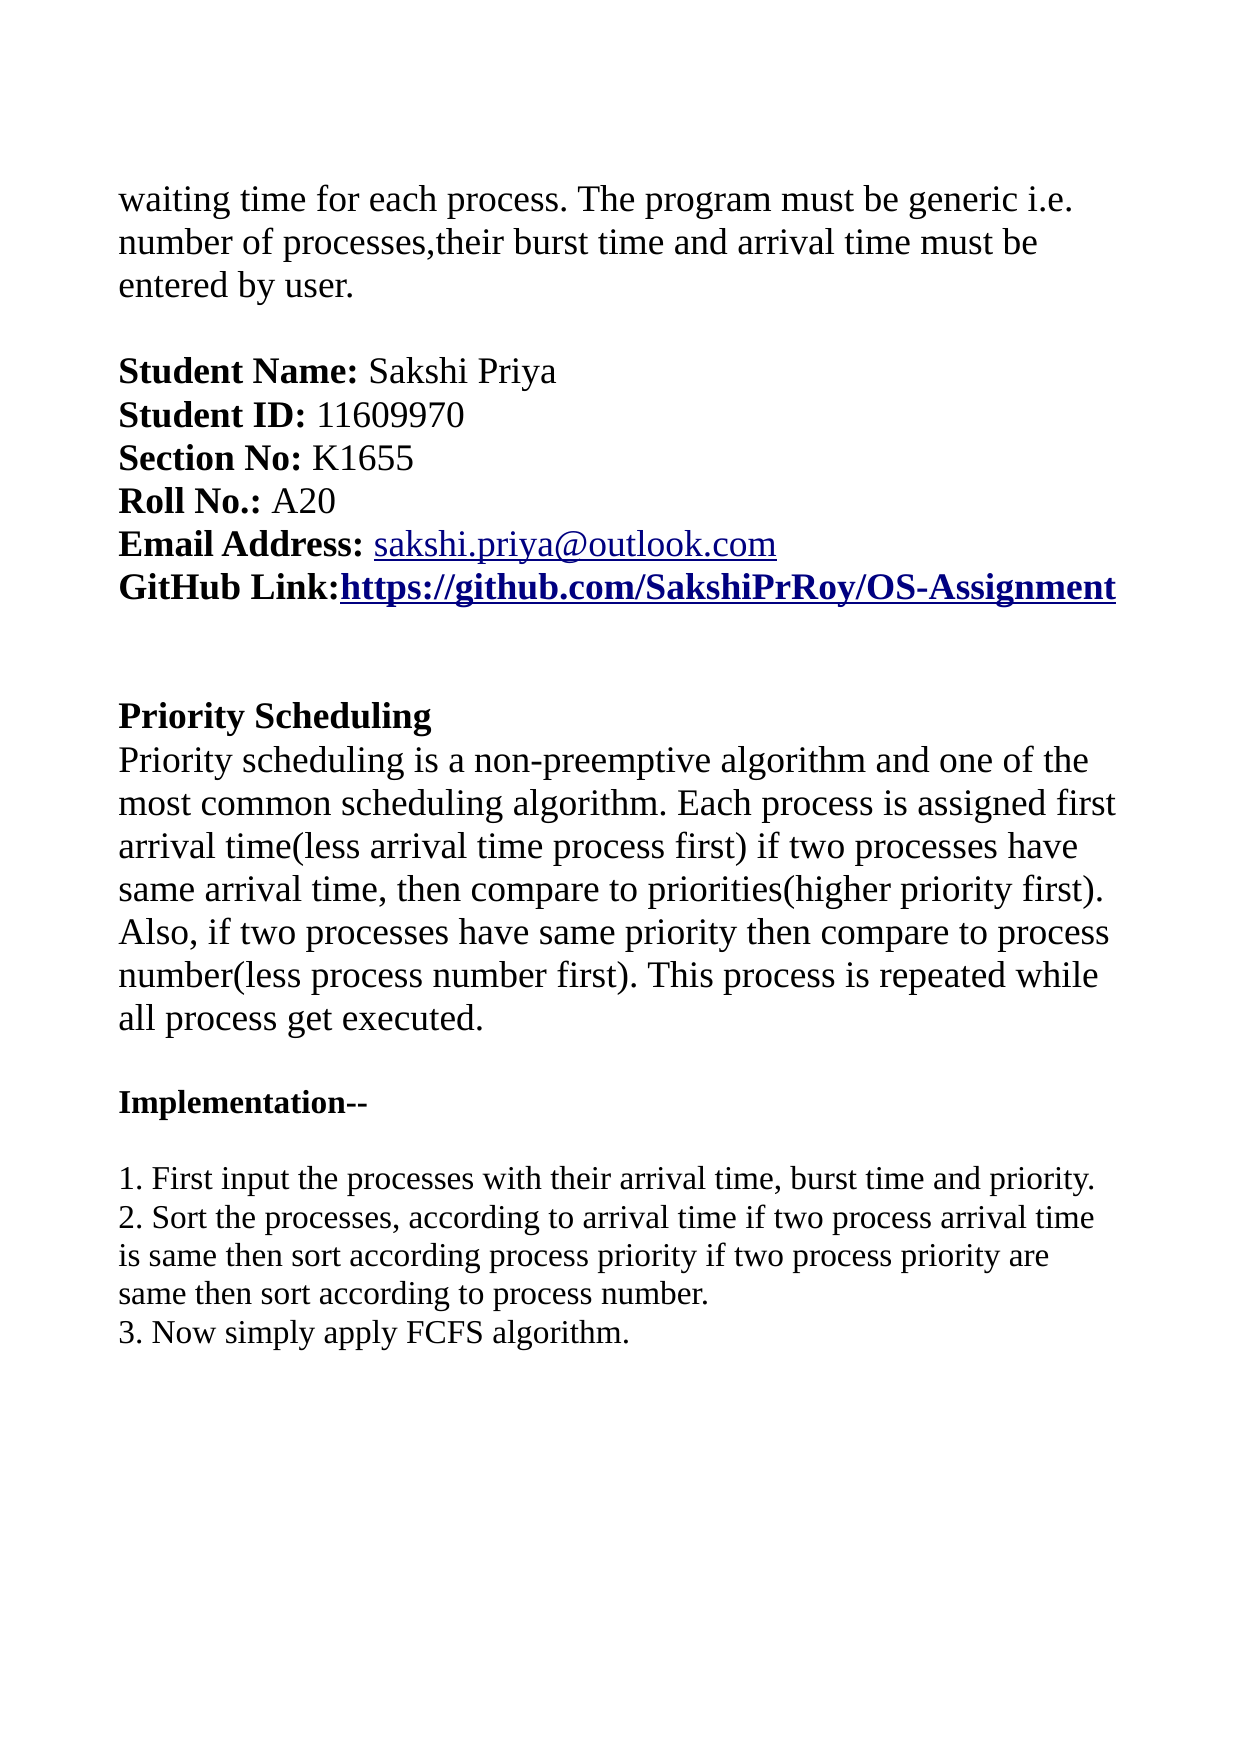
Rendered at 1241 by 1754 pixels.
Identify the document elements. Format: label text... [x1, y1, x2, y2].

text Implementation-- [118, 1082, 1122, 1120]
text waiting time for each process. The program must be generic i.e. number of processes,their burst time and arrival time must be entered by user. [118, 176, 1122, 306]
text Roll No.: A20 [118, 478, 1122, 521]
text GitHub Link:https://github.com/SakshiPrRoy/OS-Assignment [118, 564, 1122, 608]
text Student ID: 11609970 [118, 392, 1122, 435]
text Student Name: Sakshi Priya [118, 349, 1122, 392]
text 1. First input the processes with their arrival time, burst time and priority. [118, 1159, 1122, 1197]
text Priority Scheduling [118, 694, 1122, 737]
text Priority scheduling is a non-preemptive algorithm and one of the most common scheduling algorithm. Each process is assigned first arrival time(less arrival time process first) if two processes have same arrival time, then compare to priorities(higher priority first). Also, if two processes have same priority then compare to process number(less process number first). This process is repeated while all process get executed. [118, 737, 1122, 1039]
text Section No: K1655 [118, 435, 1122, 478]
text Email Address: sakshi.priya@outlook.com [118, 521, 1122, 564]
text 2. Sort the processes, according to arrival time if two process arrival time is same then sort according process priority if two process priority are same then sort according to process number. [118, 1197, 1122, 1312]
text 3. Now simply apply FCFS algorithm. [118, 1312, 1122, 1350]
